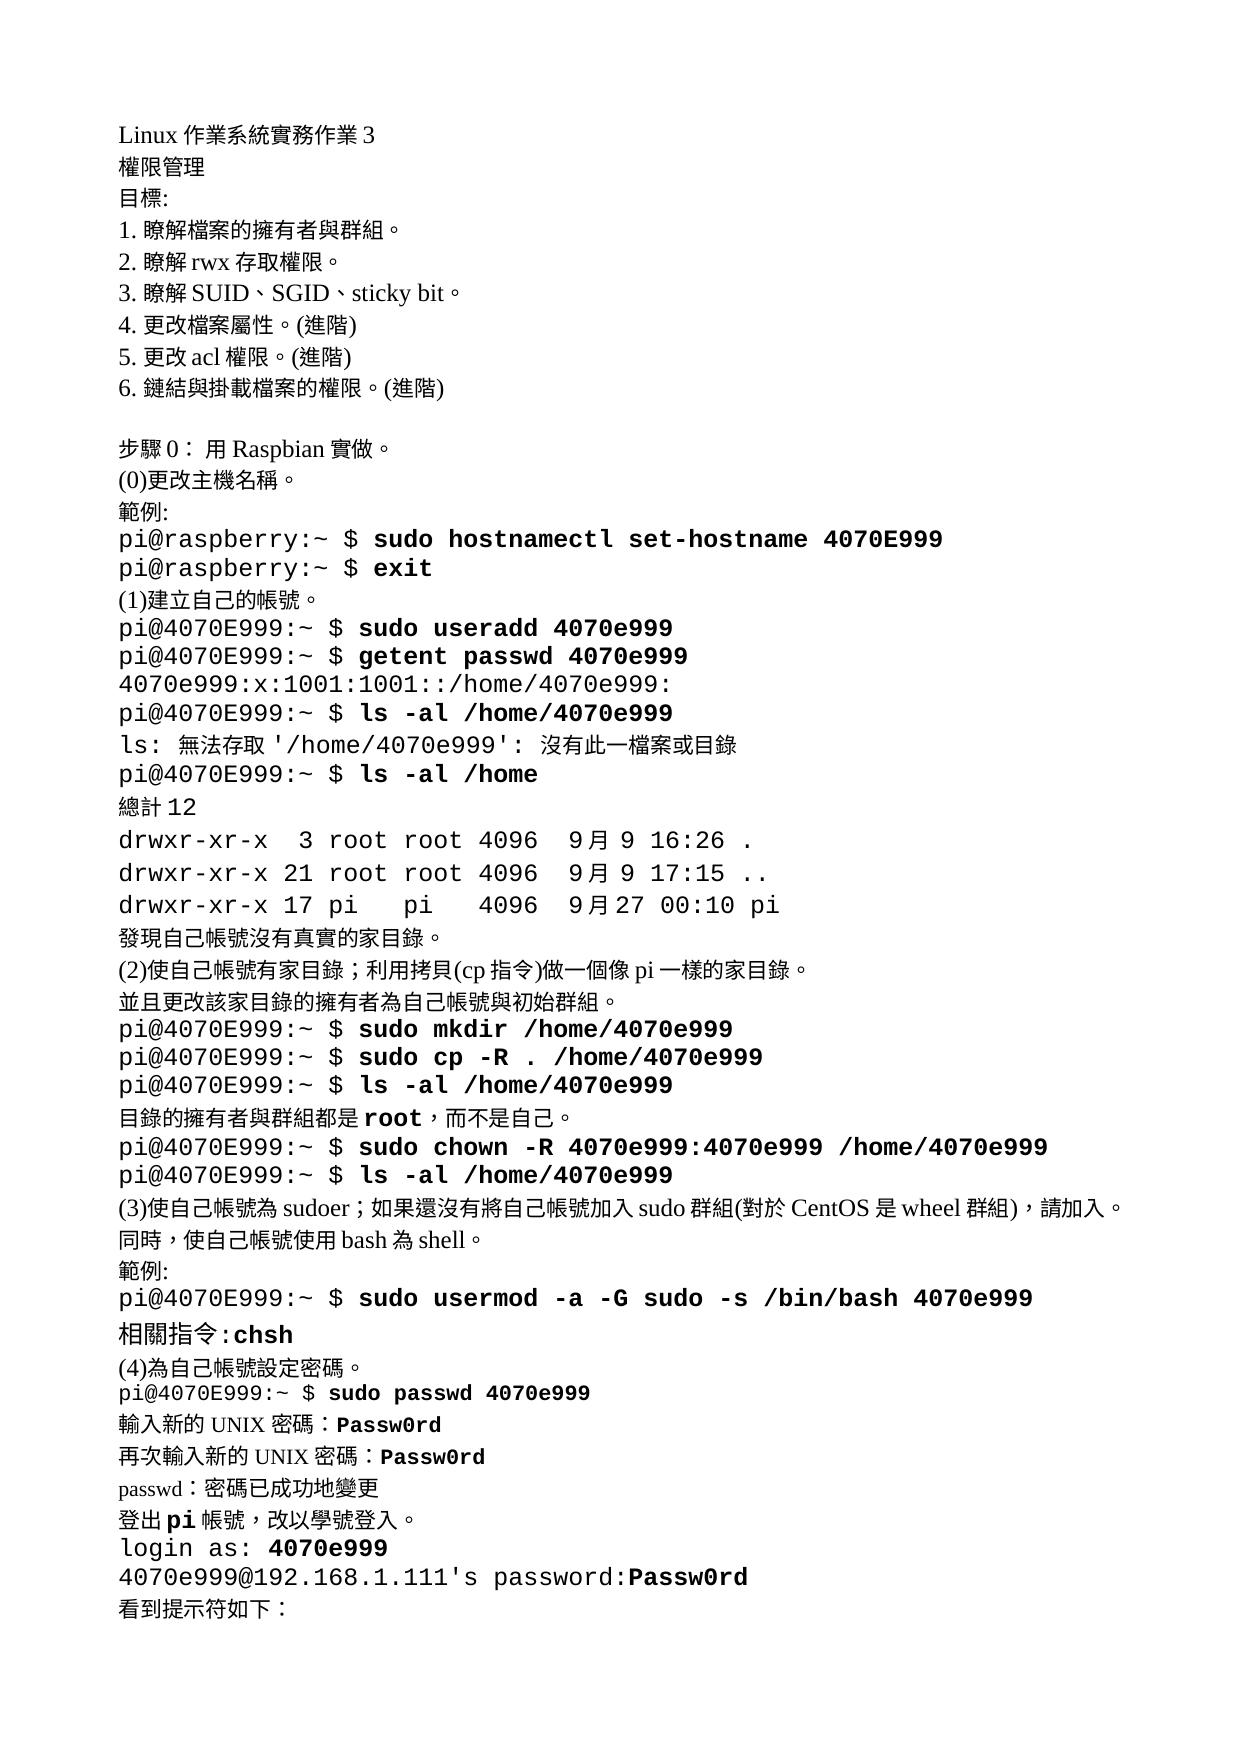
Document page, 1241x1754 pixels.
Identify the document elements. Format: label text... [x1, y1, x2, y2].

text pi@4070E999:~ $ sudo chown -R 4070e999:4070e999 /home/4070e999 [118, 1134, 1122, 1163]
text pi@4070E999:~ $ sudo passwd 4070e999 [118, 1382, 1122, 1407]
text 權限管理 [118, 150, 1122, 181]
text drwxr-xr-x 17 pi pi 4096 9月 27 00:10 pi [118, 888, 1122, 921]
text 總計 12 [118, 790, 1122, 823]
text 相關指令:chsh [118, 1314, 1122, 1351]
text 4. 更改檔案屬性。(進階) [118, 308, 1122, 340]
text 輸入新的 UNIX 密碼：Passw0rd [118, 1407, 1122, 1439]
text Linux作業系統實務作業3 [118, 118, 1122, 150]
text 4070e999@192.168.1.111's password:Passw0rd [118, 1564, 1122, 1592]
text 範例: [118, 1254, 1122, 1286]
text pi@4070E999:~ $ sudo usermod -a -G sudo -s /bin/bash 4070e999 [118, 1286, 1122, 1314]
text 6. 鏈結與掛載檔案的權限。(進階) [118, 371, 1122, 403]
text pi@raspberry:~ $ sudo hostnamectl set-hostname 4070E999 [118, 527, 1122, 555]
text passwd：密碼已成功地變更 [118, 1471, 1122, 1503]
text 4070e999:x:1001:1001::/home/4070e999: [118, 672, 1122, 700]
text (0)更改主機名稱。 [118, 463, 1122, 495]
text ls: 無法存取 '/home/4070e999': 沒有此一檔案或目錄 [118, 728, 1122, 761]
text 目標: [118, 181, 1122, 213]
text 步驟0： 用Raspbian實做。 [118, 432, 1122, 463]
text (4)為自己帳號設定密碼。 [118, 1351, 1122, 1382]
text pi@raspberry:~ $ exit [118, 555, 1122, 583]
text 並且更改該家目錄的擁有者為自己帳號與初始群組。 [118, 985, 1122, 1016]
text pi@4070E999:~ $ ls -al /home/4070e999 [118, 700, 1122, 728]
text 同時，使自己帳號使用bash為shell。 [118, 1223, 1122, 1254]
text pi@4070E999:~ $ sudo useradd 4070e999 [118, 615, 1122, 643]
text pi@4070E999:~ $ ls -al /home/4070e999 [118, 1073, 1122, 1101]
text 3. 瞭解SUID、SGID、sticky bit。 [118, 276, 1122, 308]
text 2. 瞭解rwx存取權限。 [118, 245, 1122, 276]
text (1)建立自己的帳號。 [118, 583, 1122, 615]
text 範例: [118, 495, 1122, 527]
text 再次輸入新的 UNIX 密碼：Passw0rd [118, 1439, 1122, 1471]
text pi@4070E999:~ $ getent passwd 4070e999 [118, 643, 1122, 672]
text 目錄的擁有者與群組都是root，而不是自己。 [118, 1101, 1122, 1134]
text (2)使自己帳號有家目錄；利用拷貝(cp指令)做一個像pi一樣的家目錄。 [118, 953, 1122, 985]
text pi@4070E999:~ $ ls -al /home [118, 761, 1122, 790]
text 發現自己帳號沒有真實的家目錄。 [118, 921, 1122, 953]
text drwxr-xr-x 3 root root 4096 9月 9 16:26 . [118, 823, 1122, 856]
text 看到提示符如下： [118, 1592, 1122, 1624]
text pi@4070E999:~ $ ls -al /home/4070e999 [118, 1163, 1122, 1191]
text 登出pi帳號，改以學號登入。 [118, 1503, 1122, 1536]
text pi@4070E999:~ $ sudo cp -R . /home/4070e999 [118, 1045, 1122, 1073]
text 5. 更改acl權限。(進階) [118, 340, 1122, 371]
text 1. 瞭解檔案的擁有者與群組。 [118, 213, 1122, 245]
text (3)使自己帳號為sudoer；如果還沒有將自己帳號加入sudo群組(對於CentOS是wheel群組)，請加入。 [118, 1191, 1122, 1223]
text drwxr-xr-x 21 root root 4096 9月 9 17:15 .. [118, 856, 1122, 888]
text login as: 4070e999 [118, 1536, 1122, 1564]
text pi@4070E999:~ $ sudo mkdir /home/4070e999 [118, 1016, 1122, 1045]
